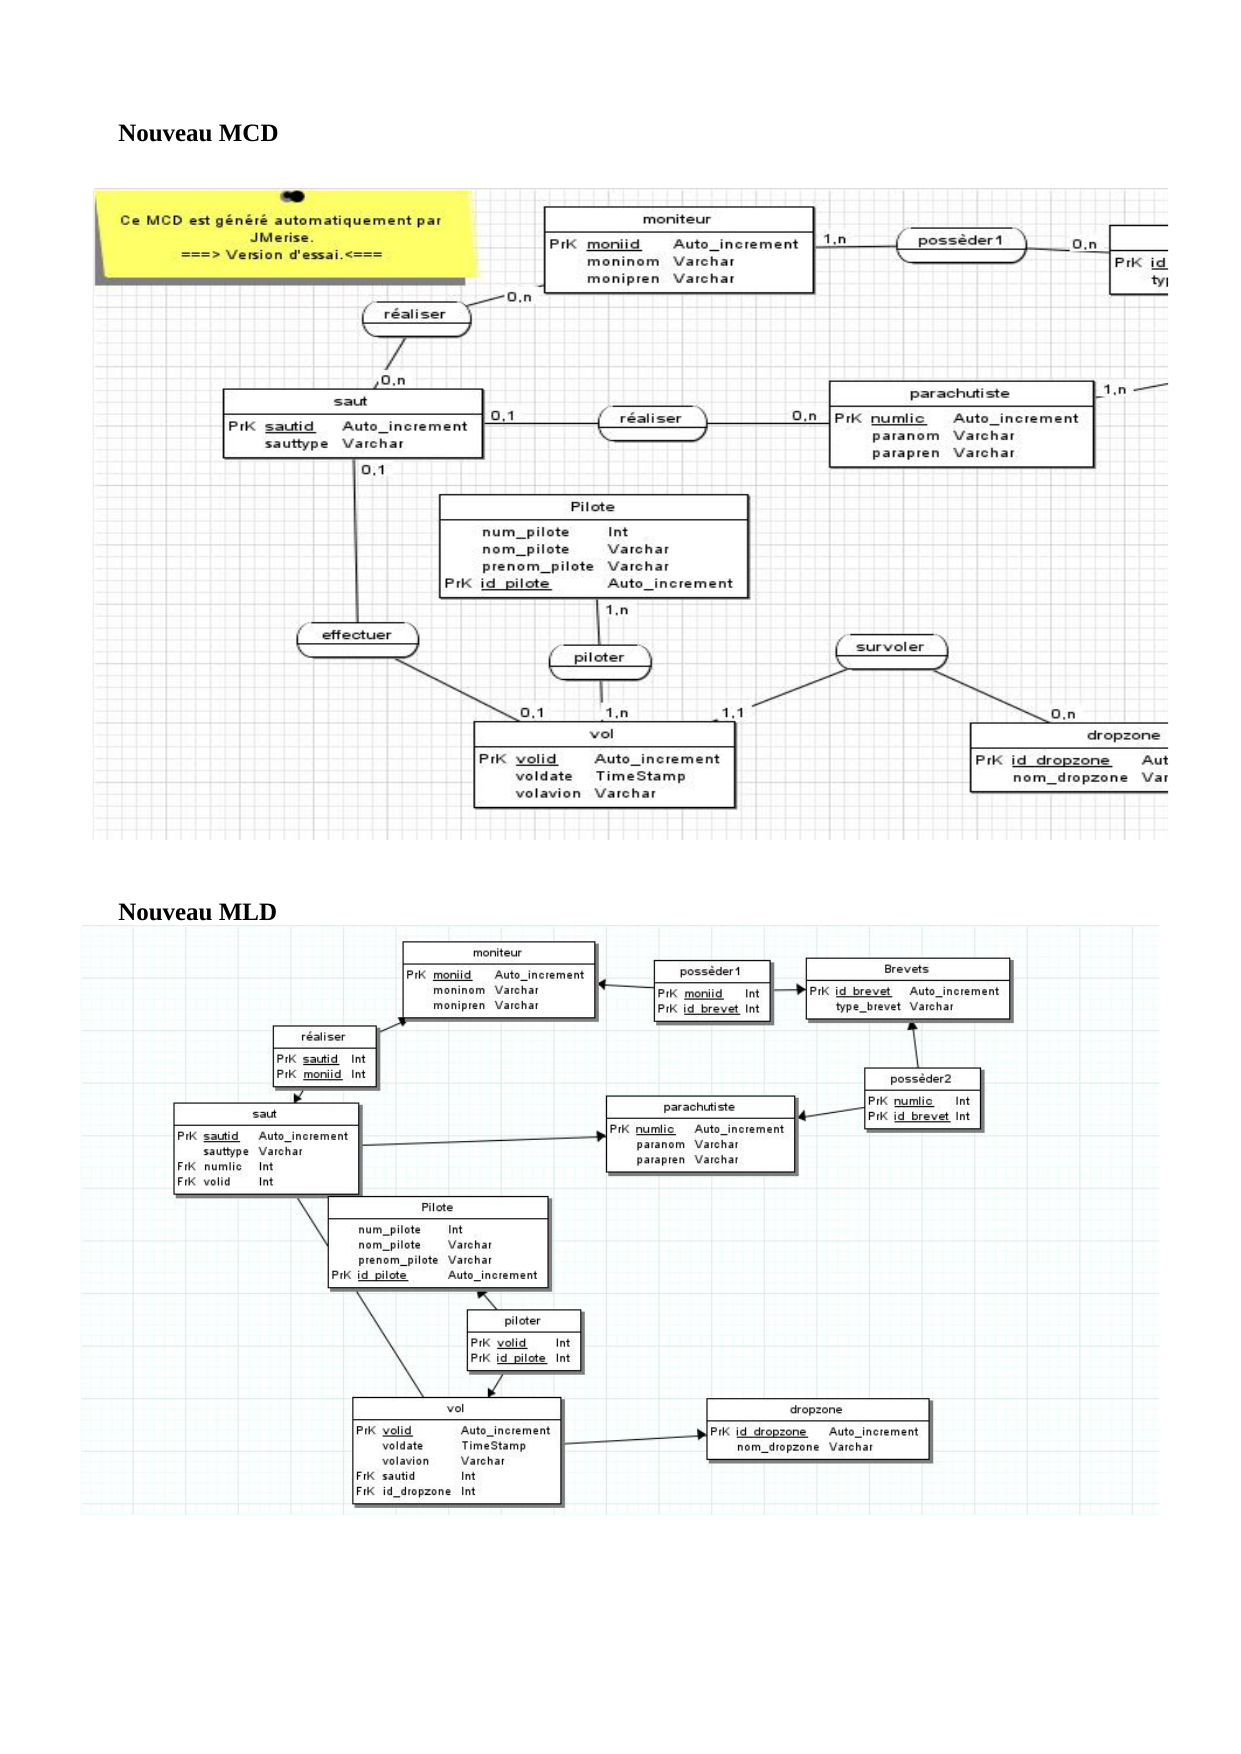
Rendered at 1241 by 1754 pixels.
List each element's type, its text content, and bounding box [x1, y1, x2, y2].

picture [80, 925, 1160, 1515]
text Nouveau MCD [118, 118, 1122, 147]
text Nouveau MLD [118, 897, 1122, 925]
